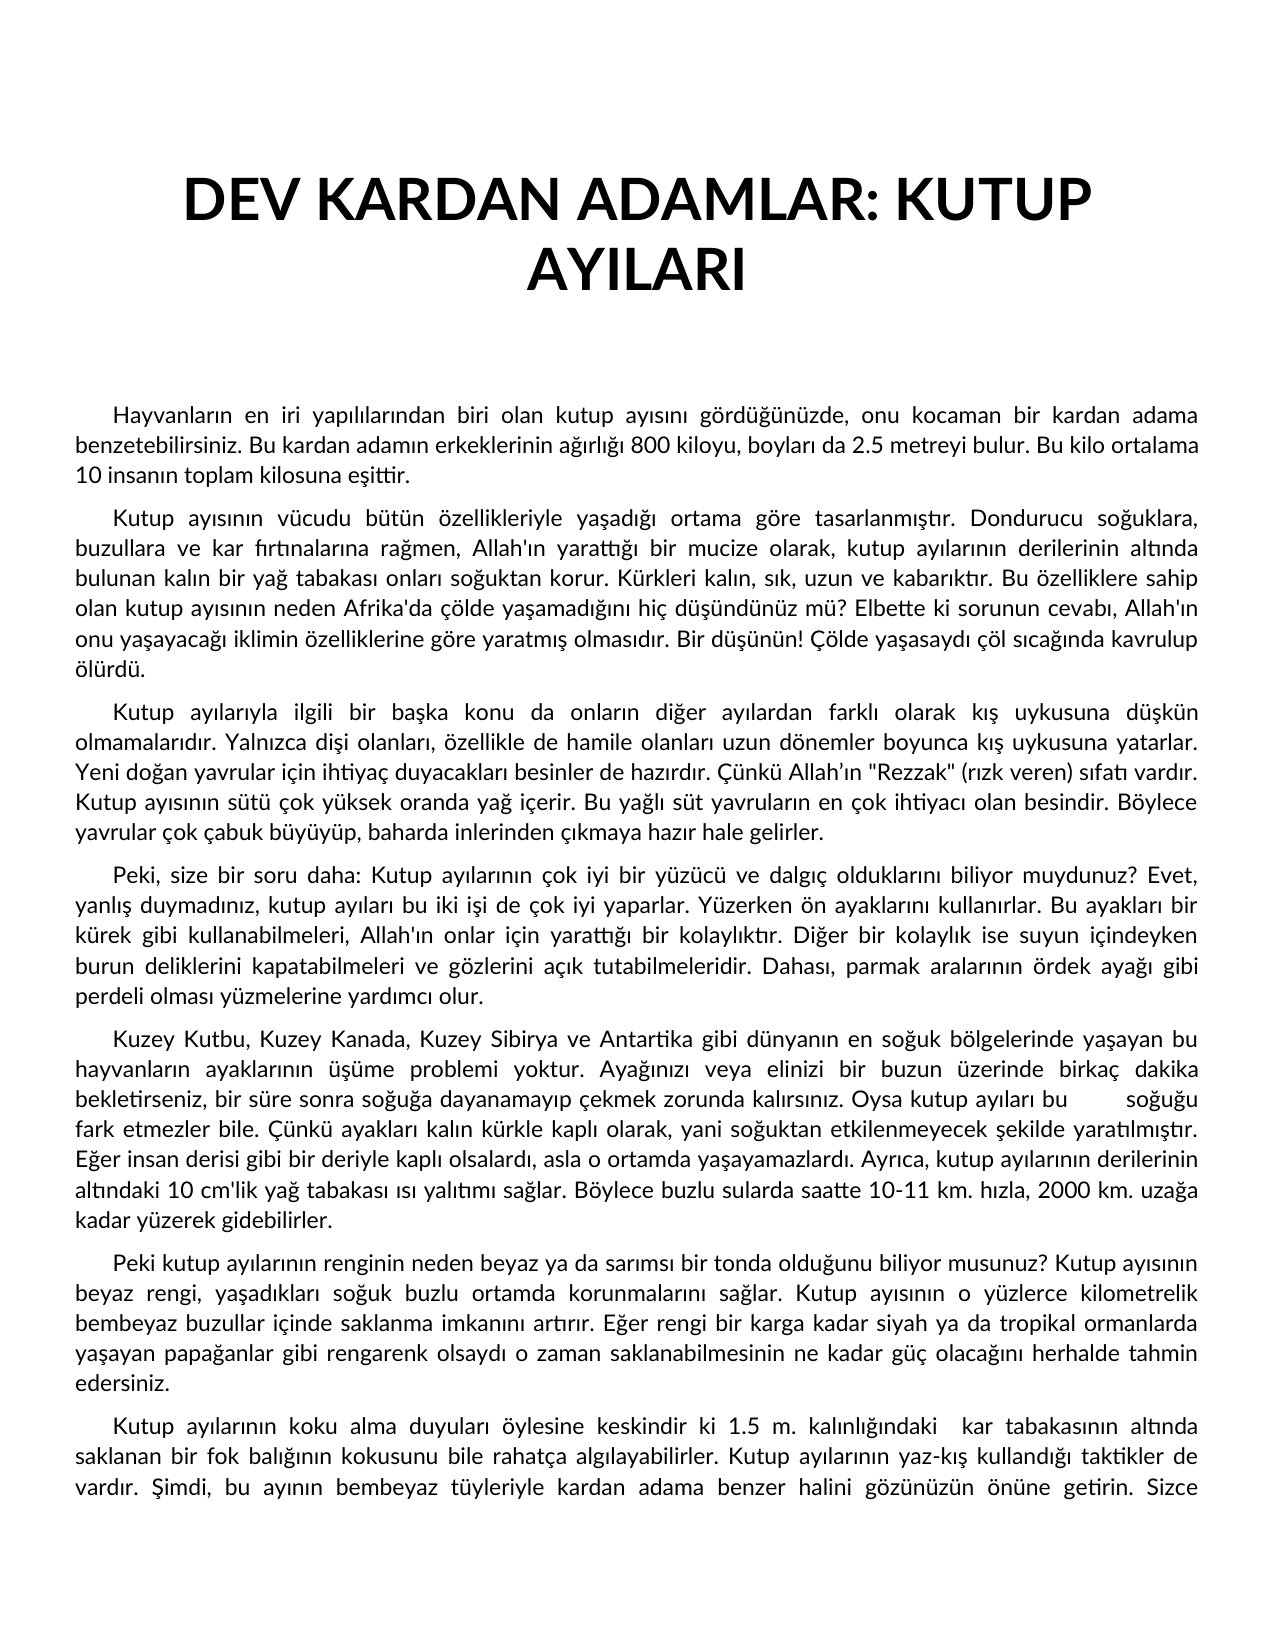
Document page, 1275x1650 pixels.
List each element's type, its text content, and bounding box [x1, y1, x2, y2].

subtitle DEV KARDAN ADAMLAR: KUTUP AYILARI [75, 162, 1200, 302]
text Peki, size bir soru daha: Kutup ayılarının çok iyi bir yüzücü ve dalgıç olduklarını biliyor muydunuz? Evet, yanlış duymadınız, kutup ayıları bu iki işi de çok iyi yaparlar. Yüzerken ön ayaklarını kullanırlar. Bu ayakları bir kürek gibi kullanabilmeleri, Allah'ın onlar için yarattığı bir kolaylıktır. Diğer bir kolaylık ise suyun içindeyken burun deliklerini kapatabilmeleri ve gözlerini açık tutabilmeleridir. Dahası, parmak aralarının ördek ayağı gibi perdeli olması yüzmelerine yardımcı olur. [75, 861, 1200, 1009]
text Kutup ayısının vücudu bütün özellikleriyle yaşadığı ortama göre tasarlanmıştır. Dondurucu soğuklara, buzullara ve kar fırtınalarına rağmen, Allah'ın yarattığı bir mucize olarak, kutup ayılarının derilerinin altında bulunan kalın bir yağ tabakası onları soğuktan korur. Kürkleri kalın, sık, uzun ve kabarıktır. Bu özelliklere sahip olan kutup ayısının neden Afrika'da çölde yaşamadığını hiç düşündünüz mü? Elbette ki sorunun cevabı, Allah'ın onu yaşayacağı iklimin özelliklerine göre yaratmış olmasıdır. Bir düşünün! Çölde yaşasaydı çöl sıcağında kavrulup ölürdü. [75, 503, 1200, 682]
text Peki kutup ayılarının renginin neden beyaz ya da sarımsı bir tonda olduğunu biliyor musunuz? Kutup ayısının beyaz rengi, yaşadıkları soğuk buzlu ortamda korunmalarını sağlar. Kutup ayısının o yüzlerce kilometrelik bembeyaz buzullar içinde saklanma imkanını artırır. Eğer rengi bir karga kadar siyah ya da tropikal ormanlarda yaşayan papağanlar gibi rengarenk olsaydı o zaman saklanabilmesinin ne kadar güç olacağını herhalde tahmin edersiniz. [75, 1248, 1200, 1397]
text Kutup ayılarının koku alma duyuları öylesine keskindir ki 1.5 m. kalınlığındaki kar tabakasının altında saklanan bir fok balığının kokusunu bile rahatça algılayabilirler. Kutup ayılarının yaz-kış kullandığı taktikler de vardır. Şimdi, bu ayının bembeyaz tüyleriyle kardan adama benzer halini gözünüzün önüne getirin. Sizce [75, 1412, 1200, 1500]
text Kuzey Kutbu, Kuzey Kanada, Kuzey Sibirya ve Antartika gibi dünyanın en soğuk bölgelerinde yaşayan bu hayvanların ayaklarının üşüme problemi yoktur. Ayağınızı veya elinizi bir buzun üzerinde birkaç dakika bekletirseniz, bir süre sonra soğuğa dayanamayıp çekmek zorunda kalırsınız. Oysa kutup ayıları bu soğuğu fark etmezler bile. Çünkü ayakları kalın kürkle kaplı olarak, yani soğuktan etkilenmeyecek şekilde yaratılmıştır. Eğer insan derisi gibi bir deriyle kaplı olsalardı, asla o ortamda yaşayamazlardı. Ayrıca, kutup ayılarının derilerinin altındaki 10 cm'lik yağ tabakası ısı yalıtımı sağlar. Böylece buzlu sularda saatte 10-11 km. hızla, 2000 km. uzağa kadar yüzerek gidebilirler. [75, 1024, 1200, 1233]
text Kutup ayılarıyla ilgili bir başka konu da onların diğer ayılardan farklı olarak kış uykusuna düşkün olmamalarıdır. Yalnızca dişi olanları, özellikle de hamile olanları uzun dönemler boyunca kış uykusuna yatarlar. Yeni doğan yavrular için ihtiyaç duyacakları besinler de hazırdır. Çünkü Allah’ın "Rezzak" (rızk veren) sıfatı vardır. Kutup ayısının sütü çok yüksek oranda yağ içerir. Bu yağlı süt yavruların en çok ihtiyacı olan besindir. Böylece yavrular çok çabuk büyüyüp, baharda inlerinden çıkmaya hazır hale gelirler. [75, 697, 1200, 846]
text Hayvanların en iri yapılılarından biri olan kutup ayısını gördüğünüzde, onu kocaman bir kardan adama benzetebilirsiniz. Bu kardan adamın erkeklerinin ağırlığı 800 kiloyu, boyları da 2.5 metreyi bulur. Bu kilo ortalama 10 insanın toplam kilosuna eşittir. [75, 400, 1200, 488]
